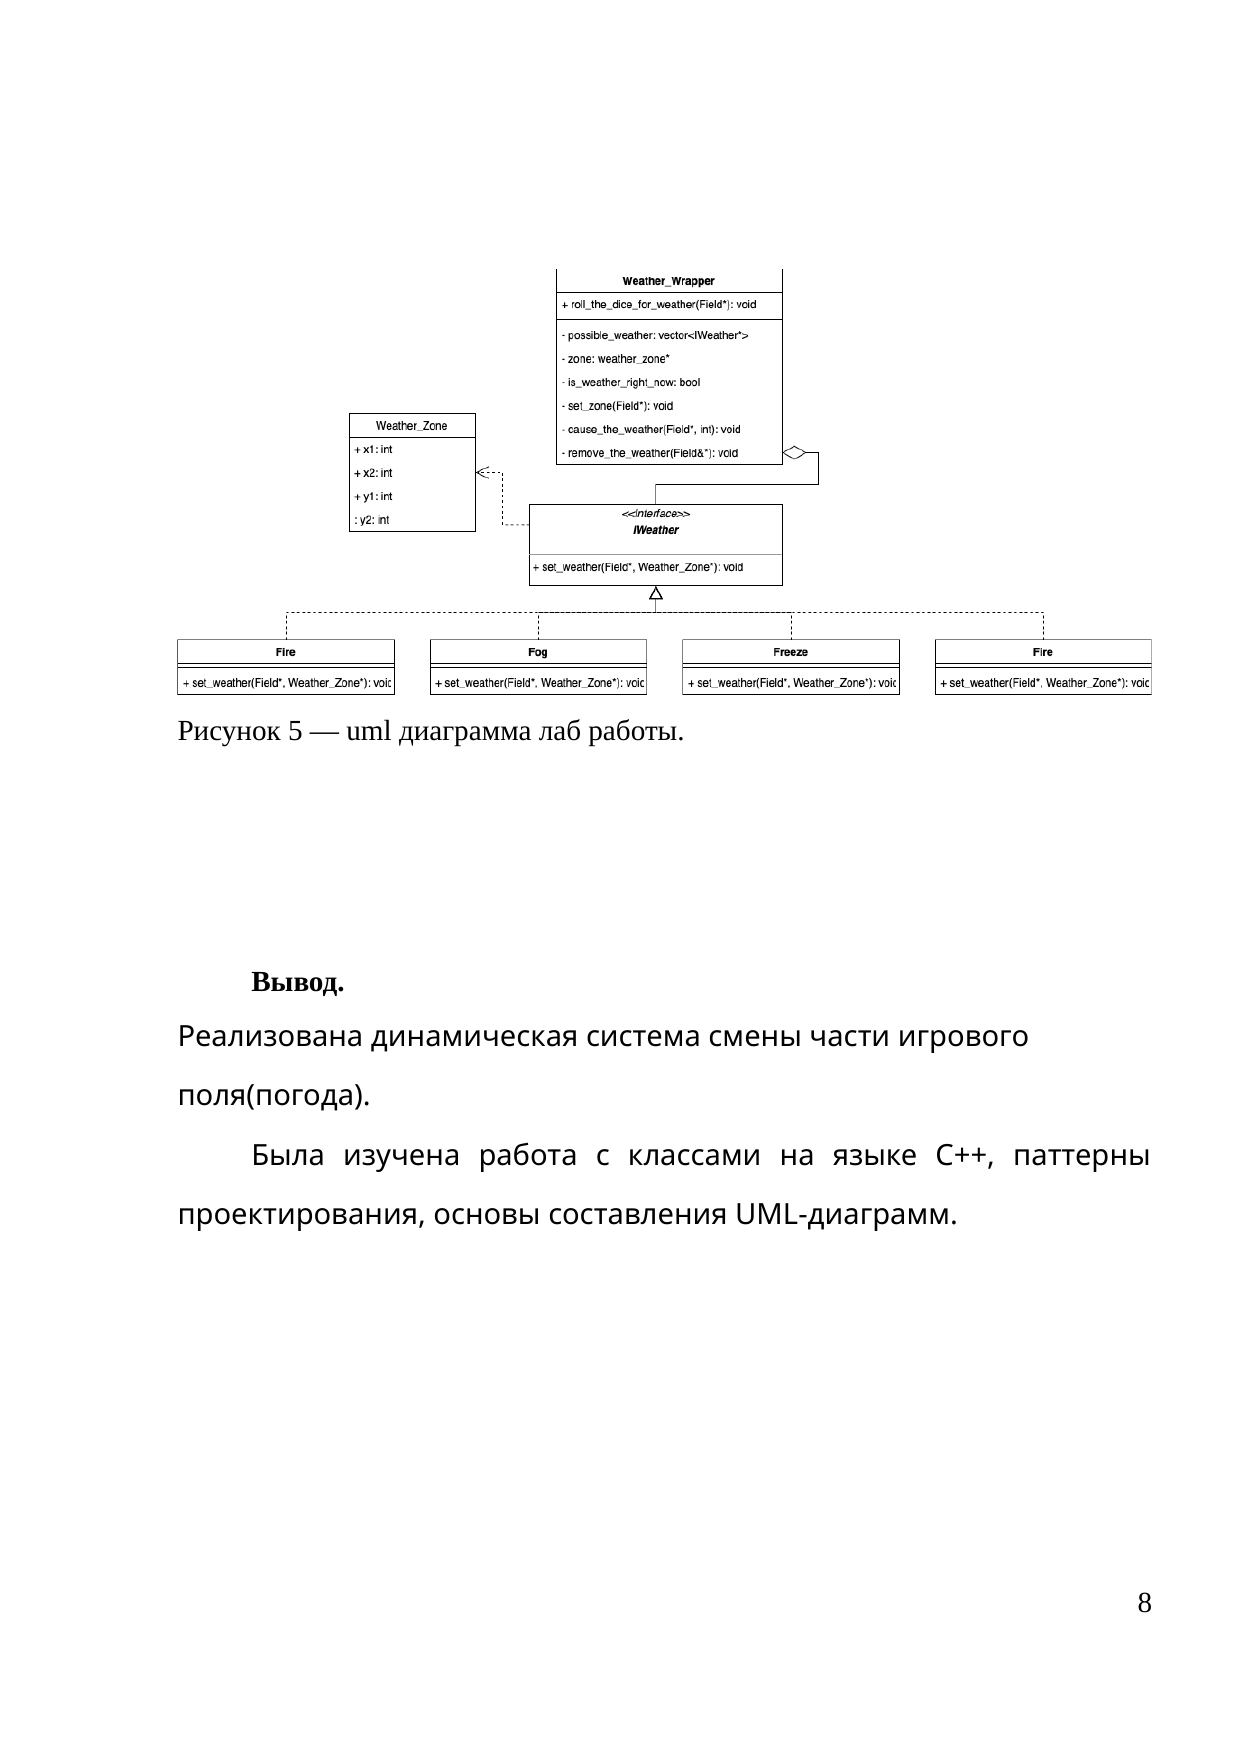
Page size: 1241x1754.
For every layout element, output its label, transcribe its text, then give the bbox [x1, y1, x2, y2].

picture [177, 269, 1152, 697]
text Рисунок 5 — uml диаграмма лаб работы. [177, 697, 1152, 747]
text Реализована динамическая система смены части игрового поля(погода). [177, 1015, 1152, 1114]
text Была изучена работа с классами на языке C++, паттерны проектирования, основы составления UML-диаграмм. [177, 1134, 1152, 1233]
text Вывод. [177, 964, 1152, 998]
